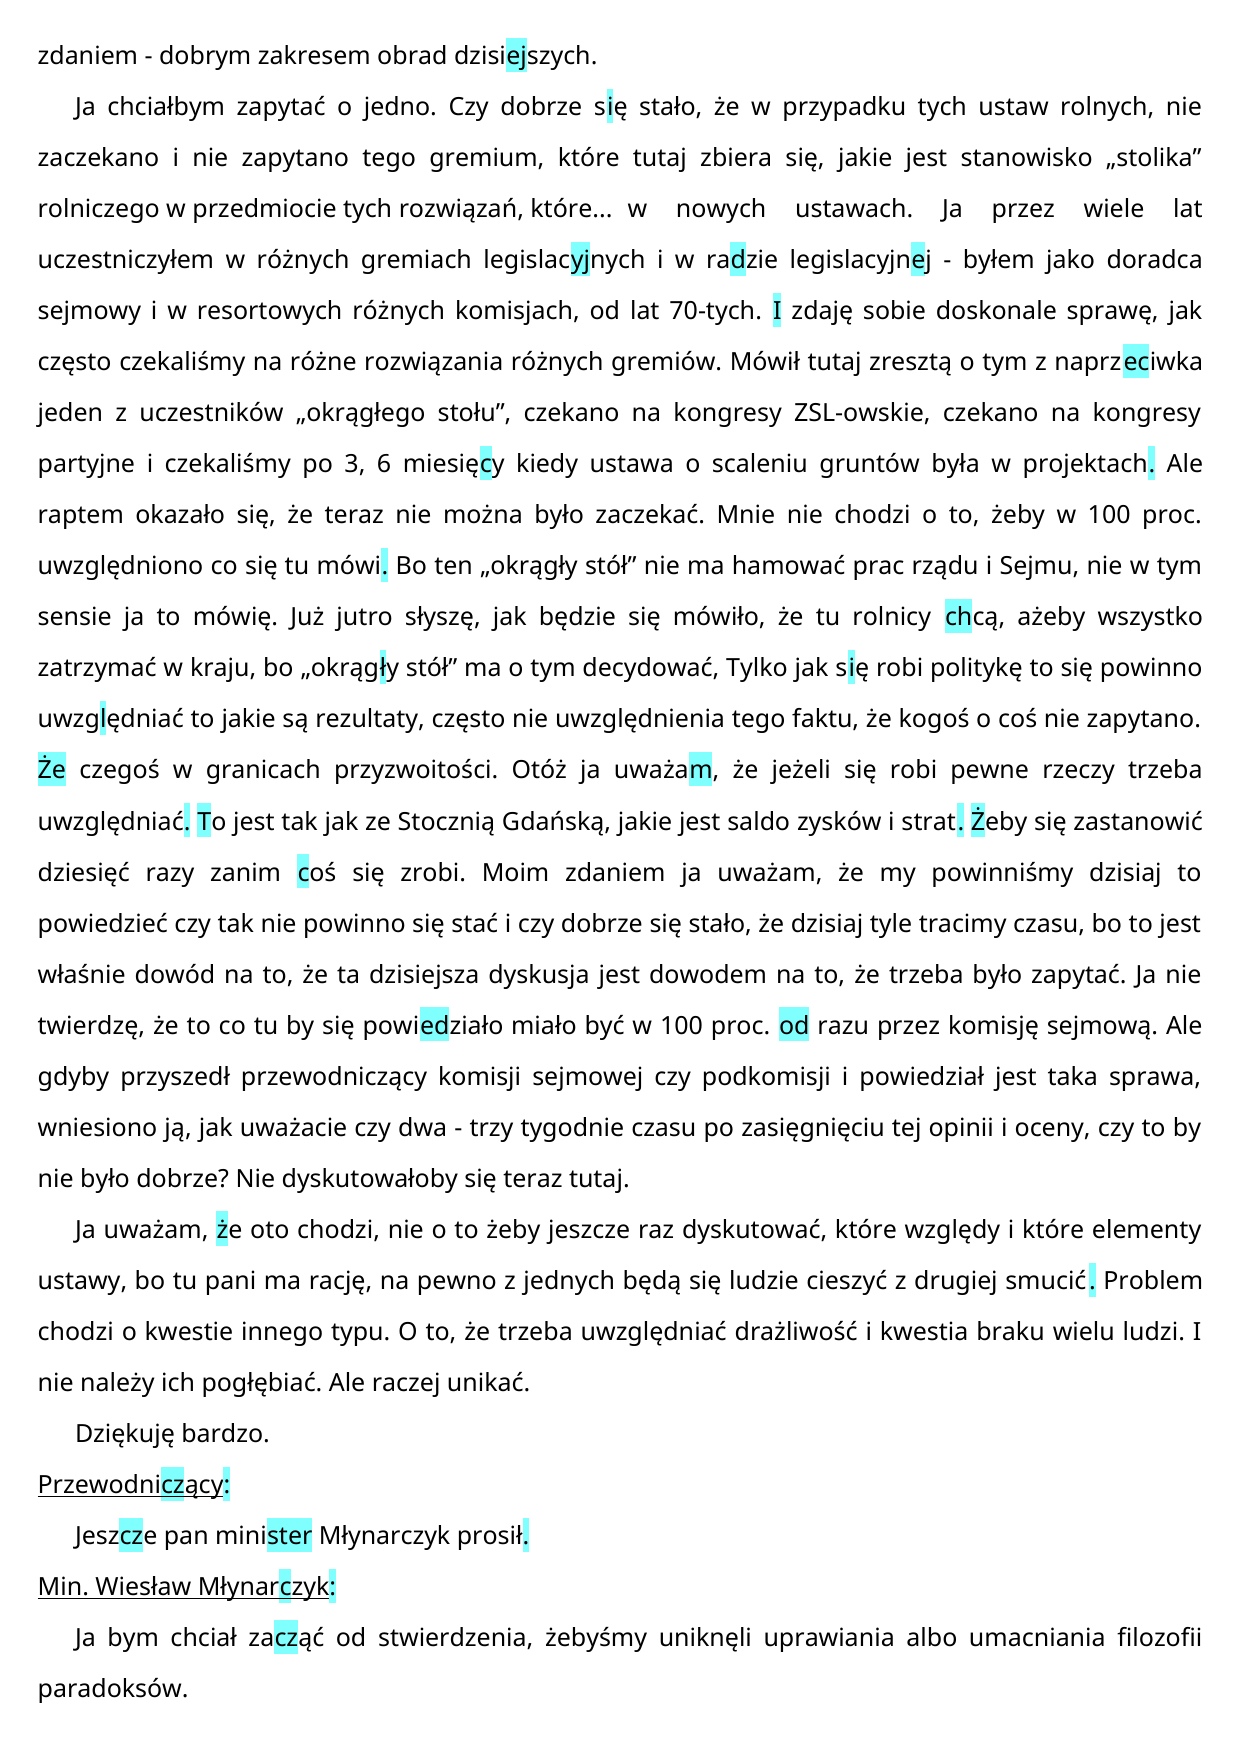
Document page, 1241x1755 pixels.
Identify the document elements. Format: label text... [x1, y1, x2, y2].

text Dziękuję bardzo. [37, 1416, 1203, 1450]
text zdaniem - dobrym zakresem obrad dzisiejszych. [37, 37, 1203, 72]
text Min. Wiesław Młynarczyk: [37, 1569, 1203, 1603]
text Ja uważam, że oto chodzi, nie o to żeby jeszcze raz dyskutować, które względy i które elementy ustawy, bo tu pani ma rację, na pewno z jednych będą się ludzie cieszyć z drugiej smucić. Problem chodzi o kwestie innego typu. O to, że trzeba uwzględniać drażliwość i kwestia braku wielu ludzi. I nie należy ich pogłębiać. Ale raczej unikać. [37, 1211, 1203, 1399]
text Ja bym chciał zacząć od stwierdzenia, żebyśmy uniknęli uprawiania albo umacniania filozofii paradoksów. [37, 1620, 1203, 1705]
text Ja chciałbym zapytać o jedno. Czy dobrze się stało, że w przypadku tych ustaw rolnych, nie zaczekano i nie zapytano tego gremium, które tutaj zbiera się, jakie jest stanowisko „stolika” rolniczego w przedmiocie tych rozwiązań, które... w nowych ustawach. Ja przez wiele lat uczestniczyłem w różnych gremiach legislacyjnych i w radzie legislacyjnej - byłem jako doradca sejmowy i w resortowych różnych komisjach, od lat 70-tych. I zdaję sobie doskonale sprawę, jak często czekaliśmy na różne rozwiązania różnych gremiów. Mówił tutaj zresztą o tym z naprzeciwka jeden z uczestników „okrągłego stołu”, czekano na kongresy ZSL-owskie, czekano na kongresy partyjne i czekaliśmy po 3, 6 miesięcy kiedy ustawa o scaleniu gruntów była w projektach. Ale raptem okazało się, że teraz nie można było zaczekać. Mnie nie chodzi o to, żeby w 100 proc. uwzględniono co się tu mówi. Bo ten „okrągły stół” nie ma hamować prac rządu i Sejmu, nie w tym sensie ja to mówię. Już jutro słyszę, jak będzie się mówiło, że tu rolnicy chcą, ażeby wszystko zatrzymać w kraju, bo „okrągły stół” ma o tym decydować, Tylko jak się robi politykę to się powinno uwzględniać to jakie są rezultaty, często nie uwzględnienia tego faktu, że kogoś o coś nie zapytano. Że czegoś w granicach przyzwoitości. Otóż ja uważam, że jeżeli się robi pewne rzeczy trzeba uwzględniać. To jest tak jak ze Stocznią Gdańską, jakie jest saldo zysków i strat. Żeby się zastanowić dziesięć razy zanim coś się zrobi. Moim zdaniem ja uważam, że my powinniśmy dzisiaj to powiedzieć czy tak nie powinno się stać i czy dobrze się stało, że dzisiaj tyle tracimy czasu, bo to jest właśnie dowód na to, że ta dzisiejsza dyskusja jest dowodem na to, że trzeba było zapytać. Ja nie twierdzę, że to co tu by się powiedziało miało być w 100 proc. od razu przez komisję sejmową. Ale gdyby przyszedł przewodniczący komisji sejmowej czy podkomisji i powiedział jest taka sprawa, wniesiono ją, jak uważacie czy dwa - trzy tygodnie czasu po zasięgnięciu tej opinii i oceny, czy to by nie było dobrze? Nie dyskutowałoby się teraz tutaj. [37, 88, 1203, 1194]
text Jeszcze pan minister Młynarczyk prosił. [37, 1518, 1203, 1552]
text Przewodniczący: [37, 1467, 1203, 1501]
